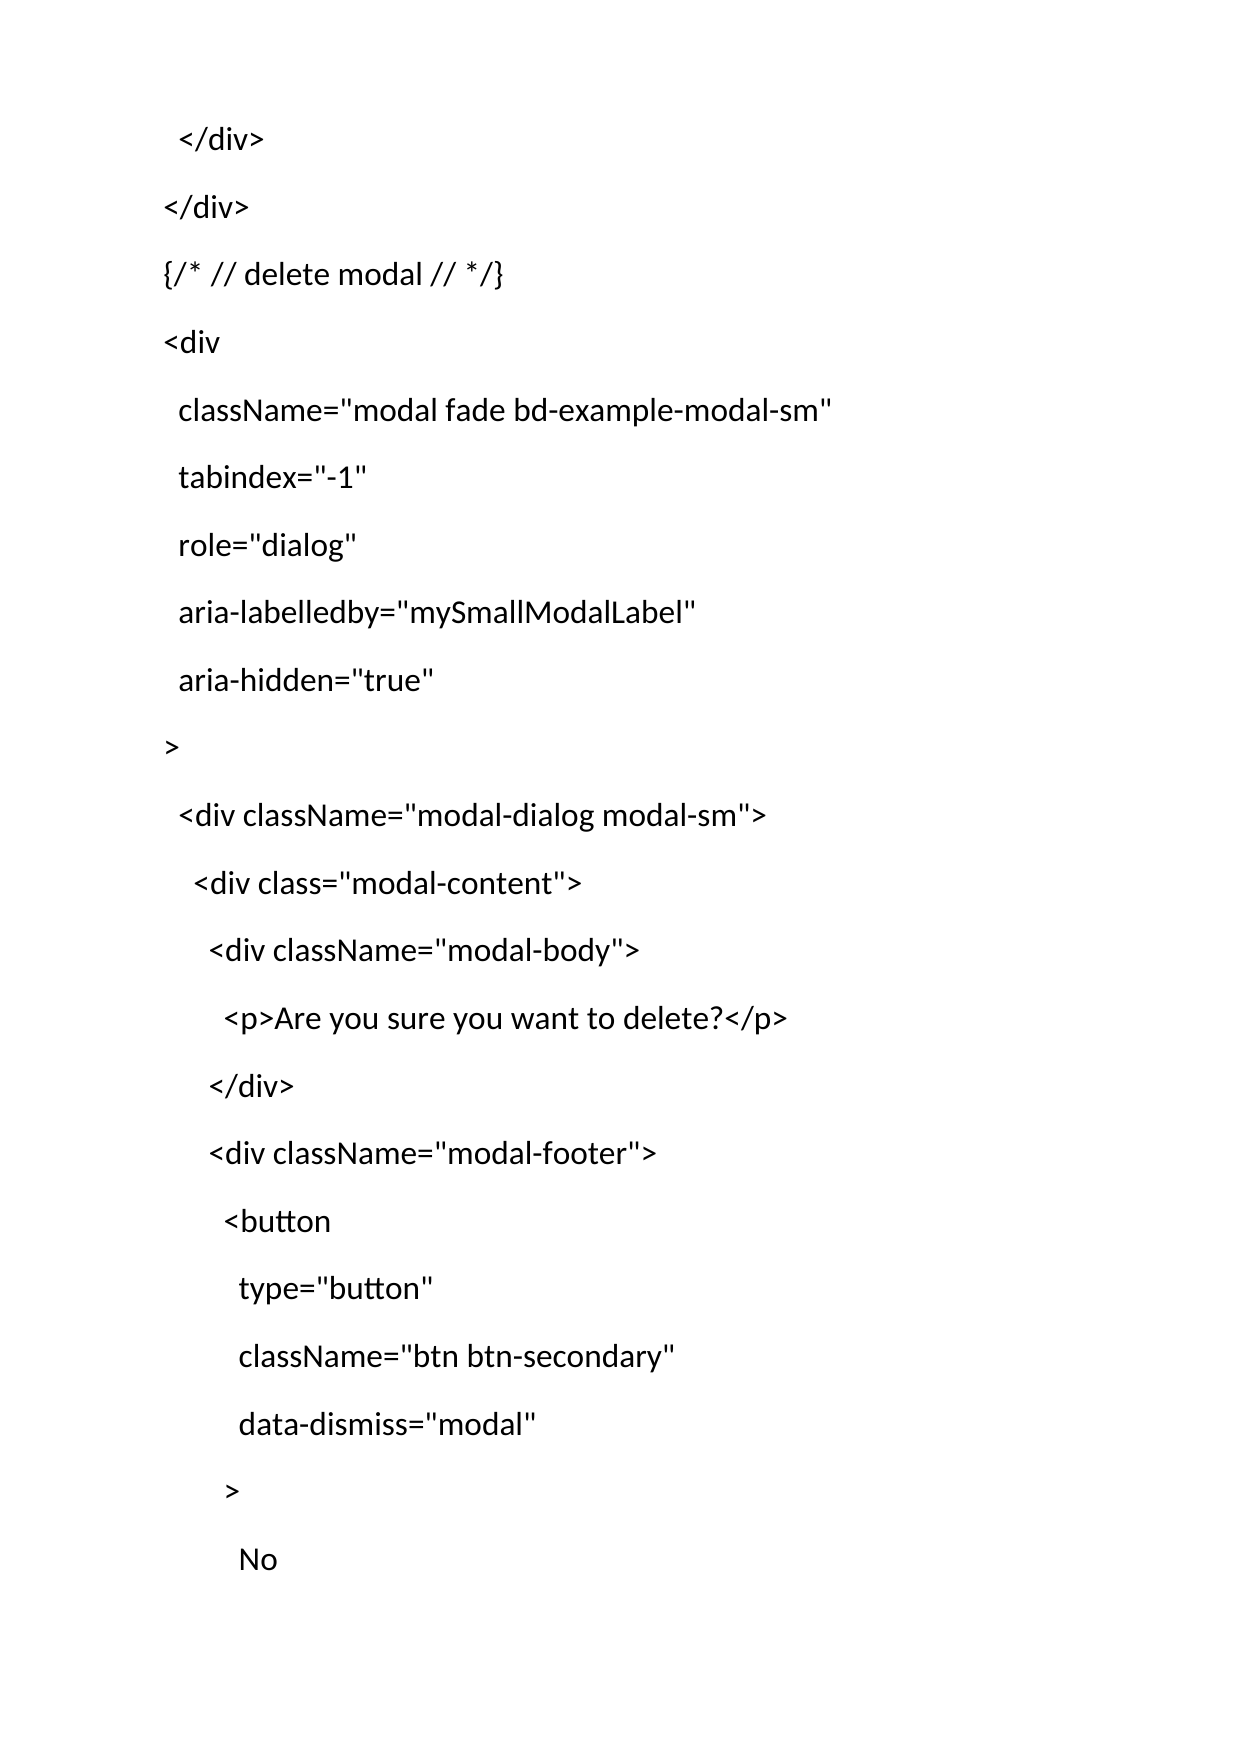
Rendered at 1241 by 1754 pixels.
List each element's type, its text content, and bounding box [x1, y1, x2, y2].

text className="modal fade bd-example-modal-sm" [118, 388, 1122, 429]
text data-dismiss="modal" [118, 1403, 1122, 1443]
text No [118, 1538, 1122, 1578]
text className="btn btn-secondary" [118, 1335, 1122, 1376]
text <div className="modal-footer"> [118, 1132, 1122, 1173]
text <div class="modal-content"> [118, 862, 1122, 902]
text role="dialog" [118, 524, 1122, 564]
text <div className="modal-dialog modal-sm"> [118, 794, 1122, 835]
text {/* // delete modal // */} [118, 253, 1122, 294]
text <div className="modal-body"> [118, 929, 1122, 970]
text aria-labelledby="mySmallModalLabel" [118, 591, 1122, 632]
text <p>Are you sure you want to delete?</p> [118, 997, 1122, 1038]
text </div> [118, 118, 1122, 159]
text > [118, 1470, 1122, 1511]
text type="button" [118, 1267, 1122, 1308]
text <div [118, 321, 1122, 362]
text </div> [118, 186, 1122, 226]
text aria-hidden="true" [118, 659, 1122, 700]
text > [118, 727, 1122, 767]
text <button [118, 1200, 1122, 1241]
text </div> [118, 1064, 1122, 1105]
text tabindex="-1" [118, 456, 1122, 497]
